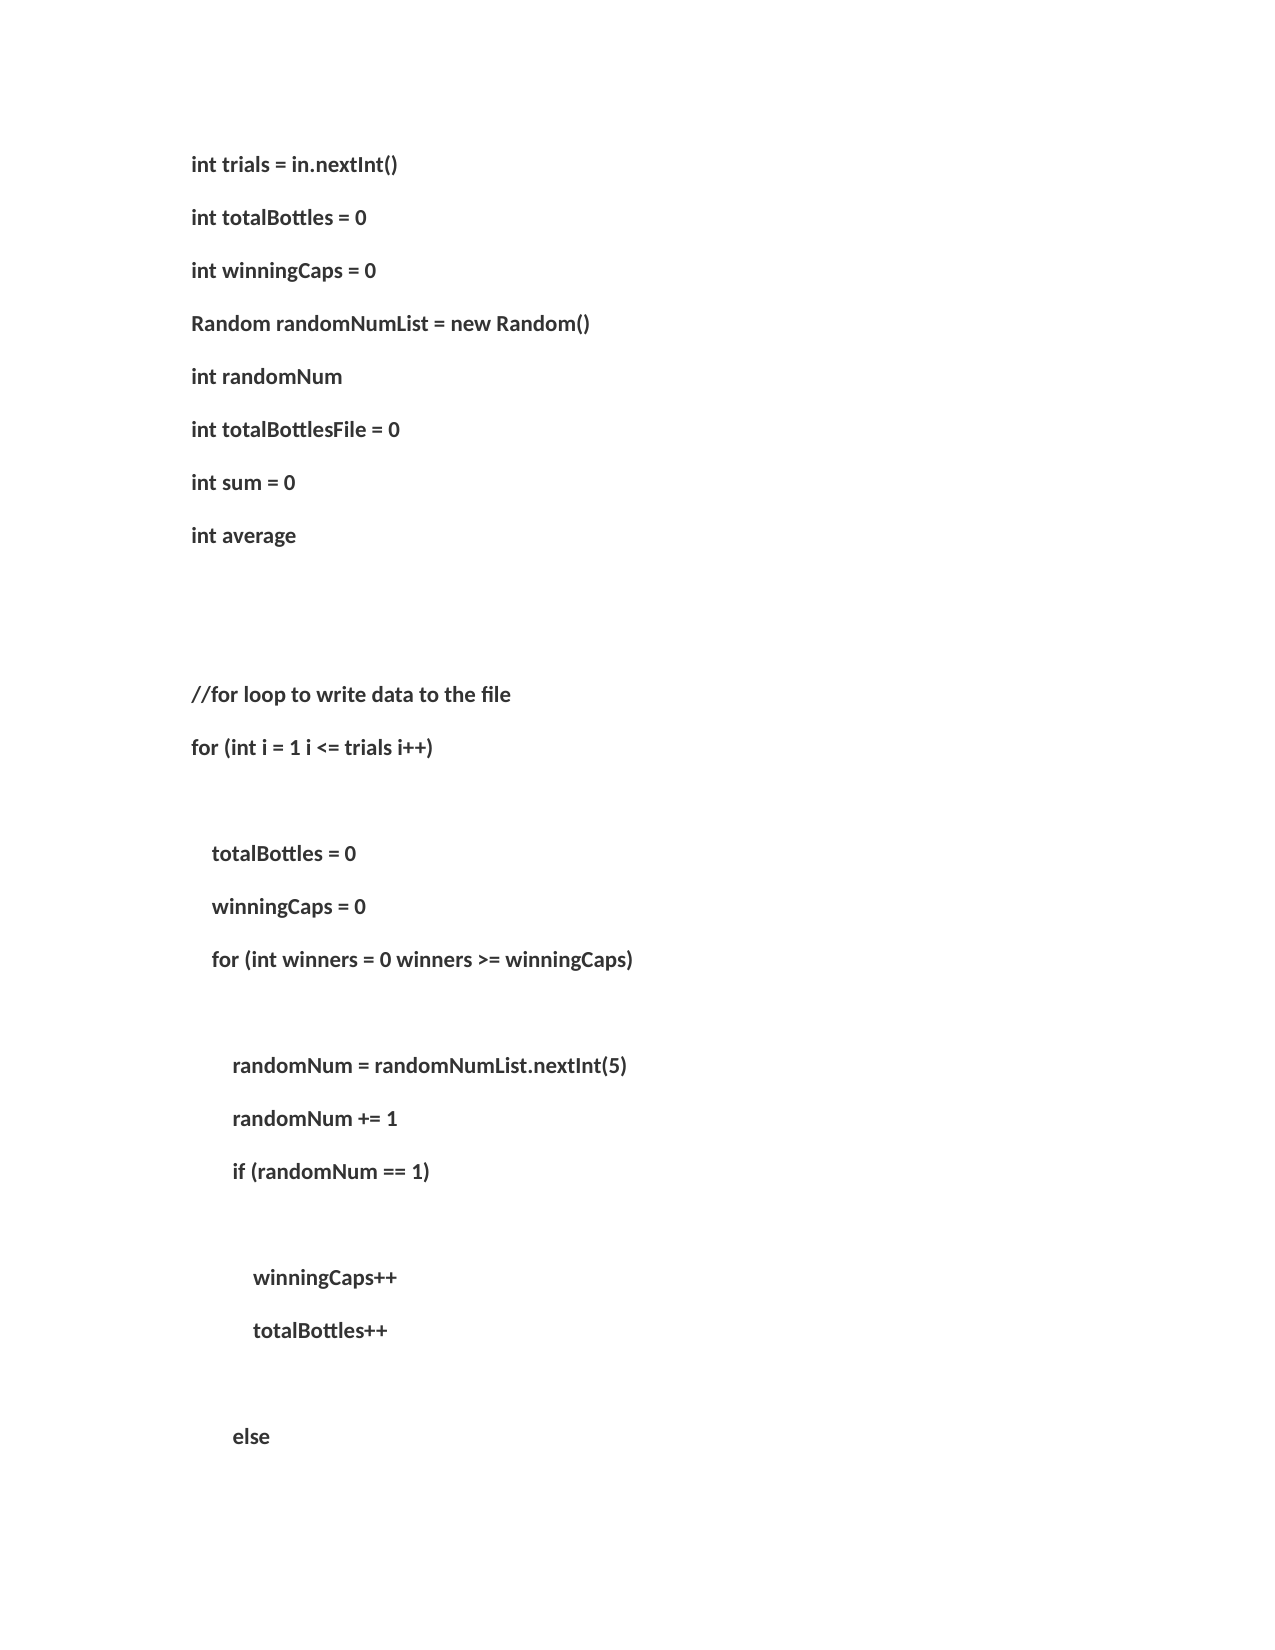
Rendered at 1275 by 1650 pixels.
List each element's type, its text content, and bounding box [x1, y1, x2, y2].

text Random randomNumList = new Random() [150, 309, 1125, 337]
text //for loop to write data to the file [150, 680, 1125, 708]
text int winningCaps = 0 [150, 256, 1125, 284]
text for (int winners = 0 winners >= winningCaps) [150, 945, 1125, 973]
text randomNum = randomNumList.nextInt(5) [150, 1051, 1125, 1079]
text winningCaps++ [150, 1263, 1125, 1291]
text for (int i = 1 i <= trials i++) [150, 733, 1125, 761]
text int totalBottlesFile = 0 [150, 415, 1125, 443]
text totalBottles = 0 [150, 839, 1125, 867]
text totalBottles++ [150, 1316, 1125, 1344]
text else [150, 1422, 1125, 1451]
text int totalBottles = 0 [150, 203, 1125, 231]
text int sum = 0 [150, 468, 1125, 496]
text int randomNum [150, 362, 1125, 390]
text winningCaps = 0 [150, 892, 1125, 920]
text if (randomNum == 1) [150, 1157, 1125, 1185]
text randomNum += 1 [150, 1104, 1125, 1132]
text int average [150, 521, 1125, 549]
text int trials = in.nextInt() [150, 150, 1125, 178]
